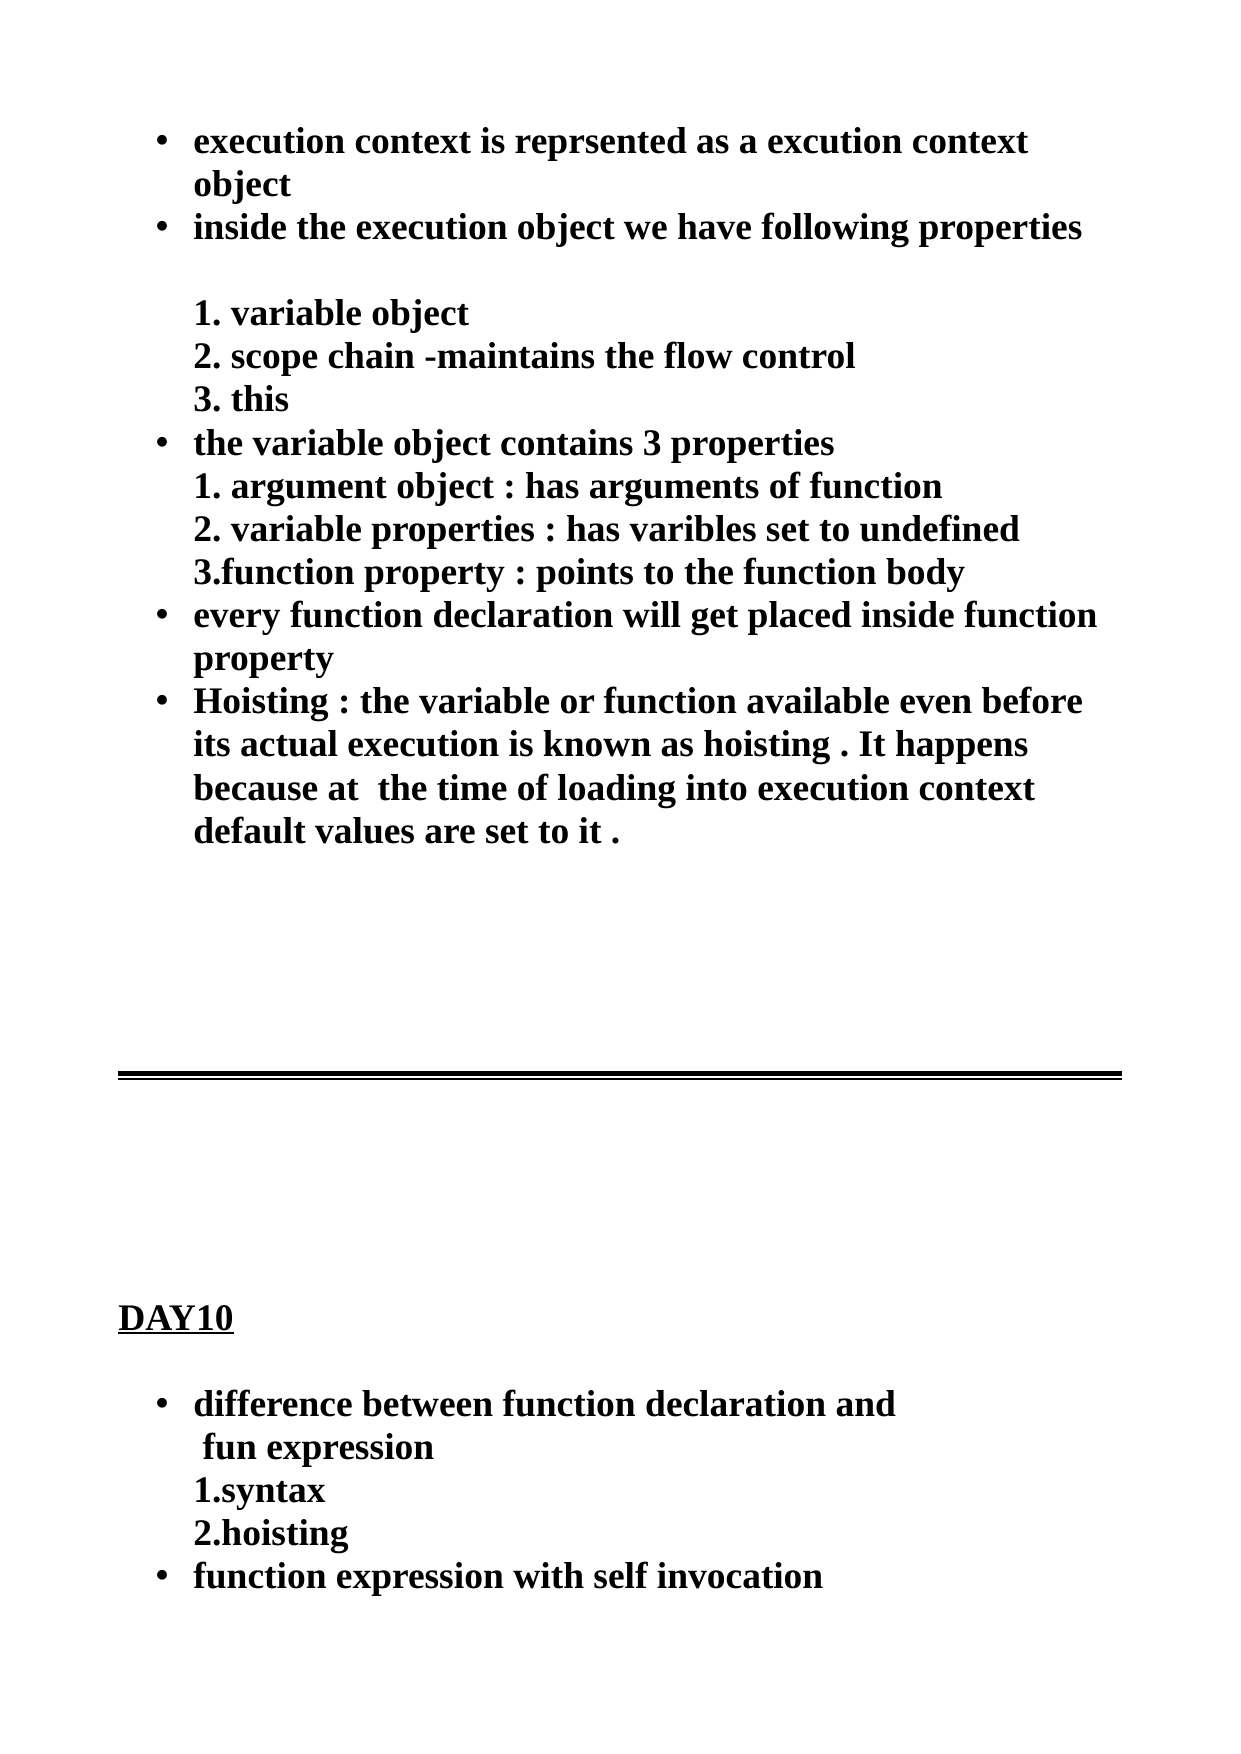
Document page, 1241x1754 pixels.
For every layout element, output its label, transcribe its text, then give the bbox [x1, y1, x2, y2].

text DAY10 [118, 1295, 1122, 1338]
list every function declaration will get placed inside function property [156, 592, 1122, 679]
list 2. scope chain -maintains the flow control [156, 334, 1122, 377]
list 1.syntax [156, 1468, 1122, 1511]
list 2. variable properties : has varibles set to undefined [156, 506, 1122, 549]
list execution context is reprsented as a excution context object [156, 118, 1122, 204]
list 1. argument object : has arguments of function [156, 463, 1122, 506]
list Hoisting : the variable or function available even before its actual execution is known as hoisting . It happens because at the time of loading into execution context default values are set to it . [156, 679, 1122, 851]
list inside the execution object we have following properties [156, 204, 1122, 247]
list 1. variable object [156, 291, 1122, 334]
list the variable object contains 3 properties [156, 420, 1122, 463]
list 2.hoisting [156, 1511, 1122, 1554]
list function expression with self invocation [156, 1554, 1122, 1597]
list fun expression [156, 1424, 1122, 1468]
list difference between function declaration and [156, 1381, 1122, 1424]
list 3. this [156, 377, 1122, 420]
list 3.function property : points to the function body [156, 549, 1122, 592]
